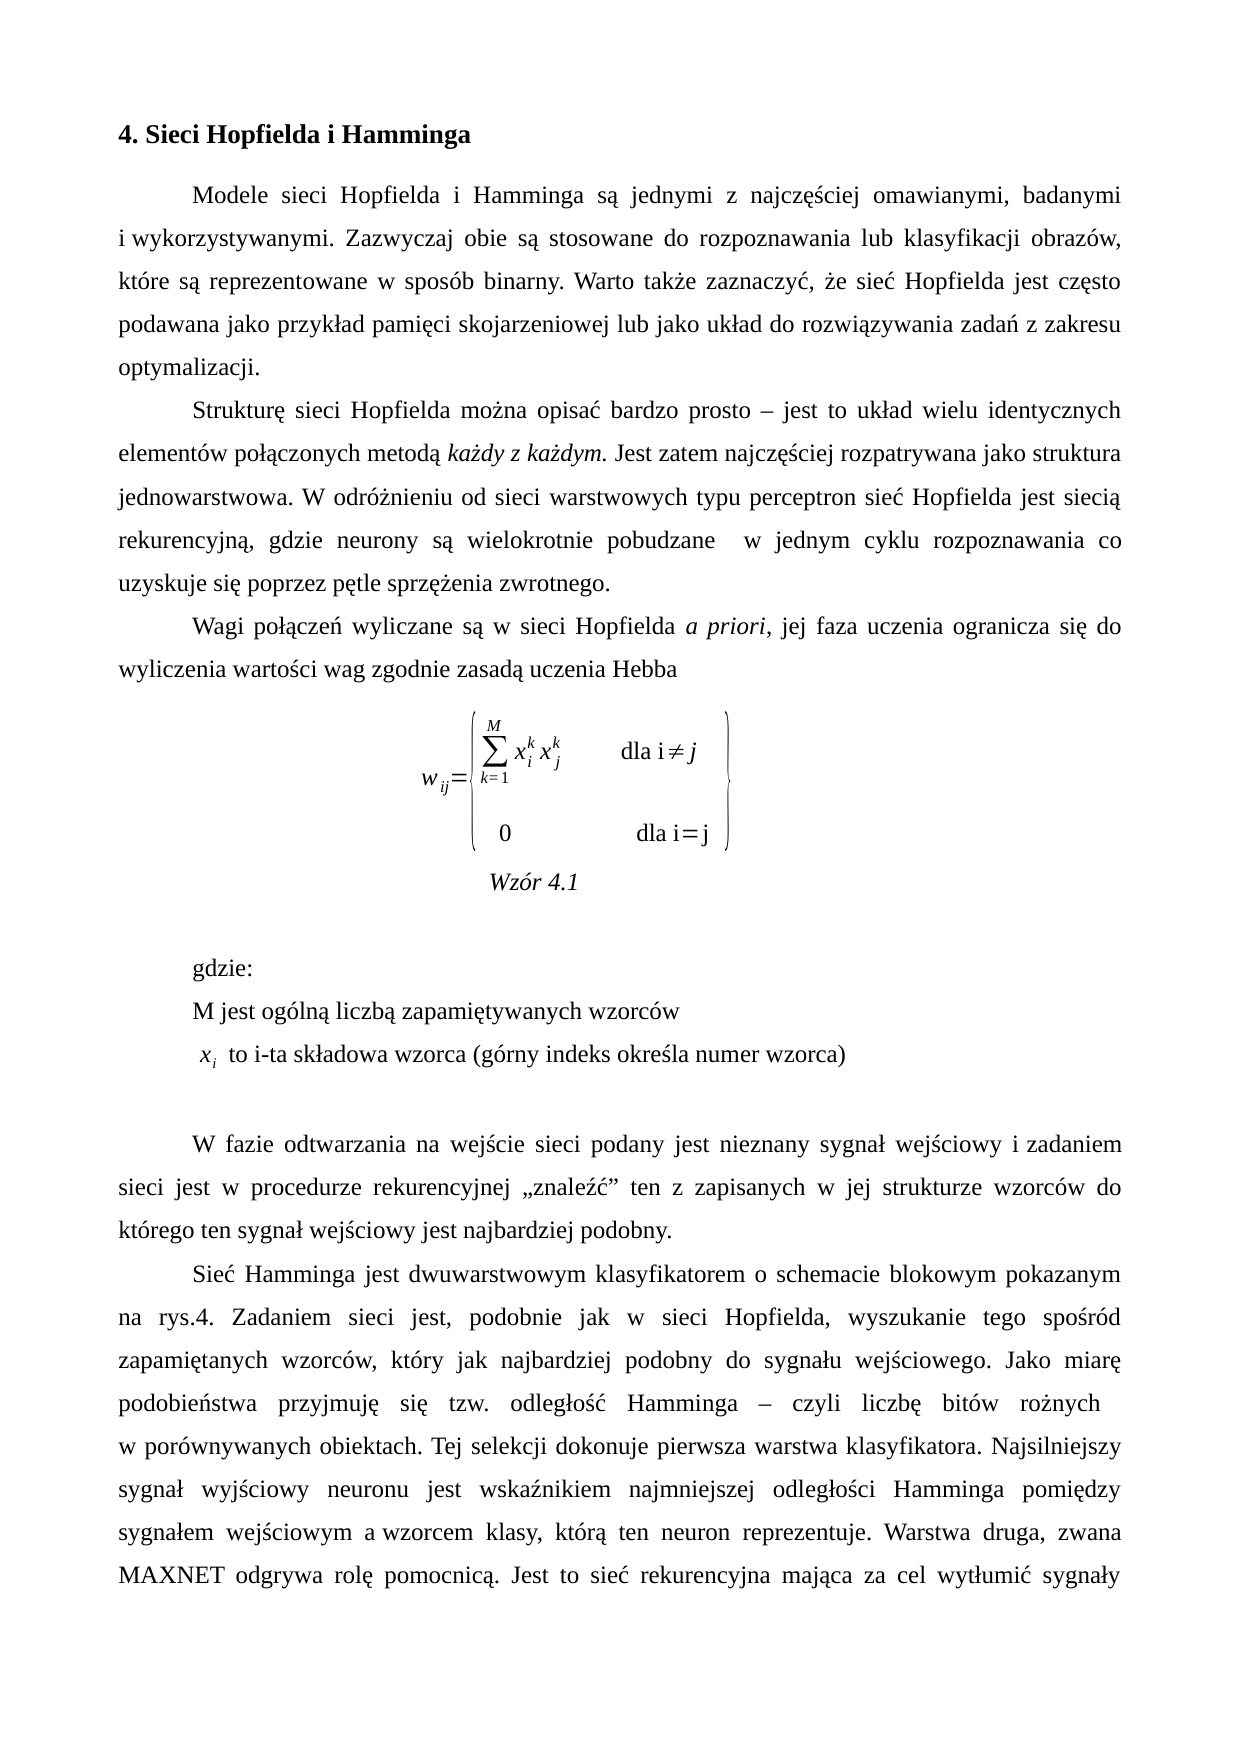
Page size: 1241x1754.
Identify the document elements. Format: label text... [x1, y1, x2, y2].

text W fazie odtwarzania na wejście sieci podany jest nieznany sygnał wejściowy i zadaniem sieci jest w procedurze rekurencyjnej „znaleźć” ten z zapisanych w jej strukturze wzorców do którego ten sygnał wejściowy jest najbardziej podobny. [118, 1129, 1122, 1244]
subtitle Sieci Hopfielda i Hamminga [118, 118, 1122, 149]
text gdzie: [118, 953, 1122, 982]
text Wagi połączeń wyliczane są w sieci Hopfielda a priori, jej faza uczenia ogranicza się do wyliczenia wartości wag zgodnie zasadą uczenia Hebba [118, 611, 1122, 683]
text M jest ogólną liczbą zapamiętywanych wzorców [118, 996, 1122, 1025]
text to i-ta składowa wzorca (górny indeks określa numer wzorca) [118, 1039, 1122, 1072]
text Modele sieci Hopfielda i Hamminga są jednymi z najczęściej omawianymi, badanymi i wykorzystywanymi. Zazwyczaj obie są stosowane do rozpoznawania lub klasyfikacji obrazów, które są reprezentowane w sposób binarny. Warto także zaznaczyć, że sieć Hopfielda jest często podawana jako przykład pamięci skojarzeniowej lub jako układ do rozwiązywania zadań z zakresu optymalizacji. [118, 180, 1122, 381]
text Sieć Hamminga jest dwuwarstwowym klasyfikatorem o schemacie blokowym pokazanym na rys.4. Zadaniem sieci jest, podobnie jak w sieci Hopfielda, wyszukanie tego spośród zapamiętanych wzorców, który jak najbardziej podobny do sygnału wejściowego. Jako miarę podobieństwa przyjmuję się tzw. odległość Hamminga – czyli liczbę bitów rożnych w porównywanych obiektach. Tej selekcji dokonuje pierwsza warstwa klasyfikatora. Najsilniejszy sygnał wyjściowy neuronu jest wskaźnikiem najmniejszej odległości Hamminga pomiędzy sygnałem wejściowym a wzorcem klasy, którą ten neuron reprezentuje. Warstwa druga, zwana MAXNET odgrywa rolę pomocnicą. Jest to sieć rekurencyjna mająca za cel wytłumić sygnały [118, 1259, 1122, 1589]
text Wzór 4.1 [415, 710, 899, 896]
text Strukturę sieci Hopfielda można opisać bardzo prosto – jest to układ wielu identycznych elementów połączonych metodą każdy z każdym. Jest zatem najczęściej rozpatrywana jako struktura jednowarstwowa. W odróżnieniu od sieci warstwowych typu perceptron sieć Hopfielda jest siecią rekurencyjną, gdzie neurony są wielokrotnie pobudzane w jednym cyklu rozpoznawania co uzyskuje się poprzez pętle sprzężenia zwrotnego. [118, 395, 1122, 597]
